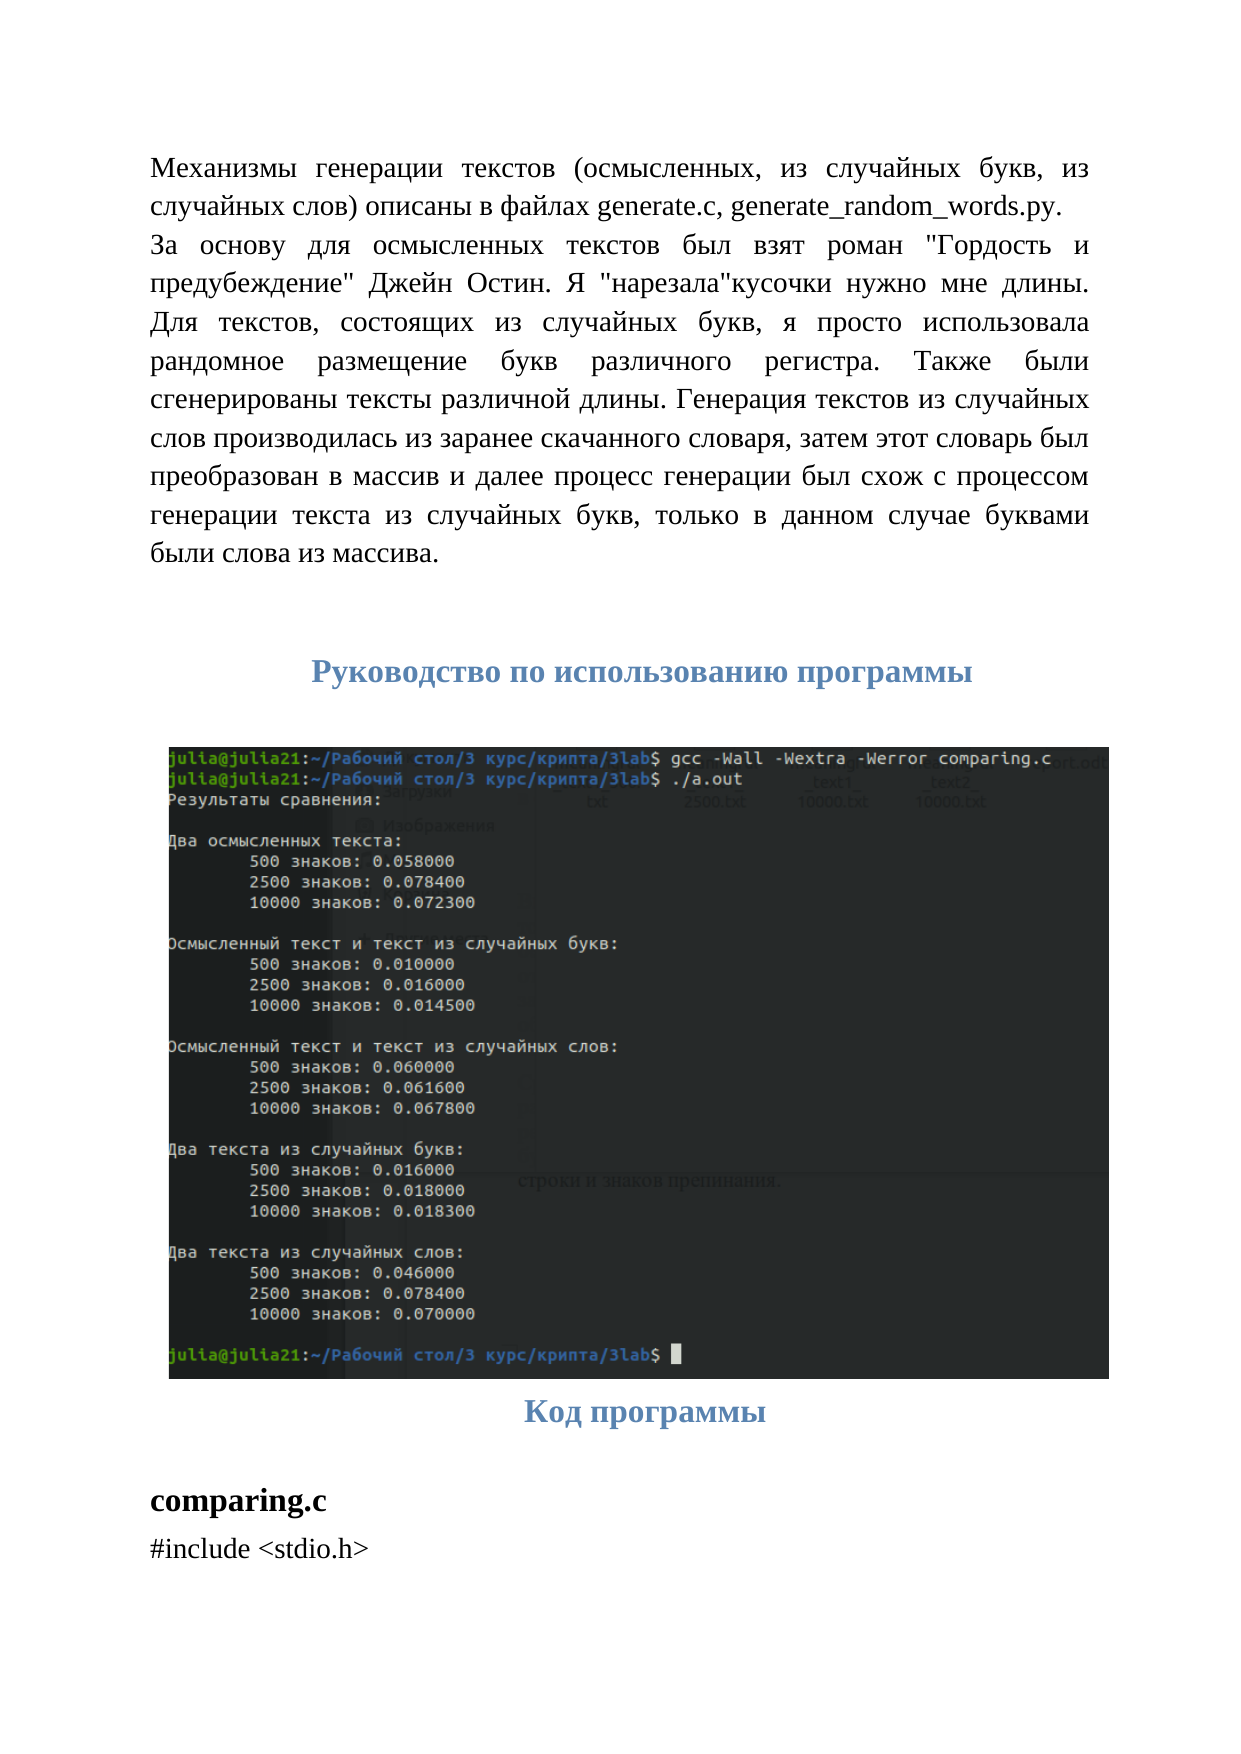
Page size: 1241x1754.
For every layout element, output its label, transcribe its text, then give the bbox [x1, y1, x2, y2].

text Механизмы генерации текстов (осмысленных, из случайных букв, из случайных слов) описаны в файлах generate.c, generate_random_words.py. [150, 150, 1090, 222]
text #include <stdio.h> [150, 1532, 1090, 1565]
text comparing.c [150, 1481, 1090, 1519]
text Код программы [150, 748, 1090, 1430]
text За основу для осмысленных текстов был взят роман "Гордость и предубеждение" Джейн Остин. Я "нарезала"кусочки нужно мне длины. Для текстов, состоящих из случайных букв, я просто использовала рандомное размещение букв различного регистра. Также были сгенерированы тексты различной длины. Генерация текстов из случайных слов производилась из заранее скачанного словаря, затем этот словарь был преобразован в массив и далее процесс генерации был схож с процессом генерации текста из случайных букв, только в данном случае буквами были слова из массива. [150, 227, 1090, 569]
text Руководство по использованию программы [150, 651, 1090, 689]
picture [168, 747, 1109, 1379]
